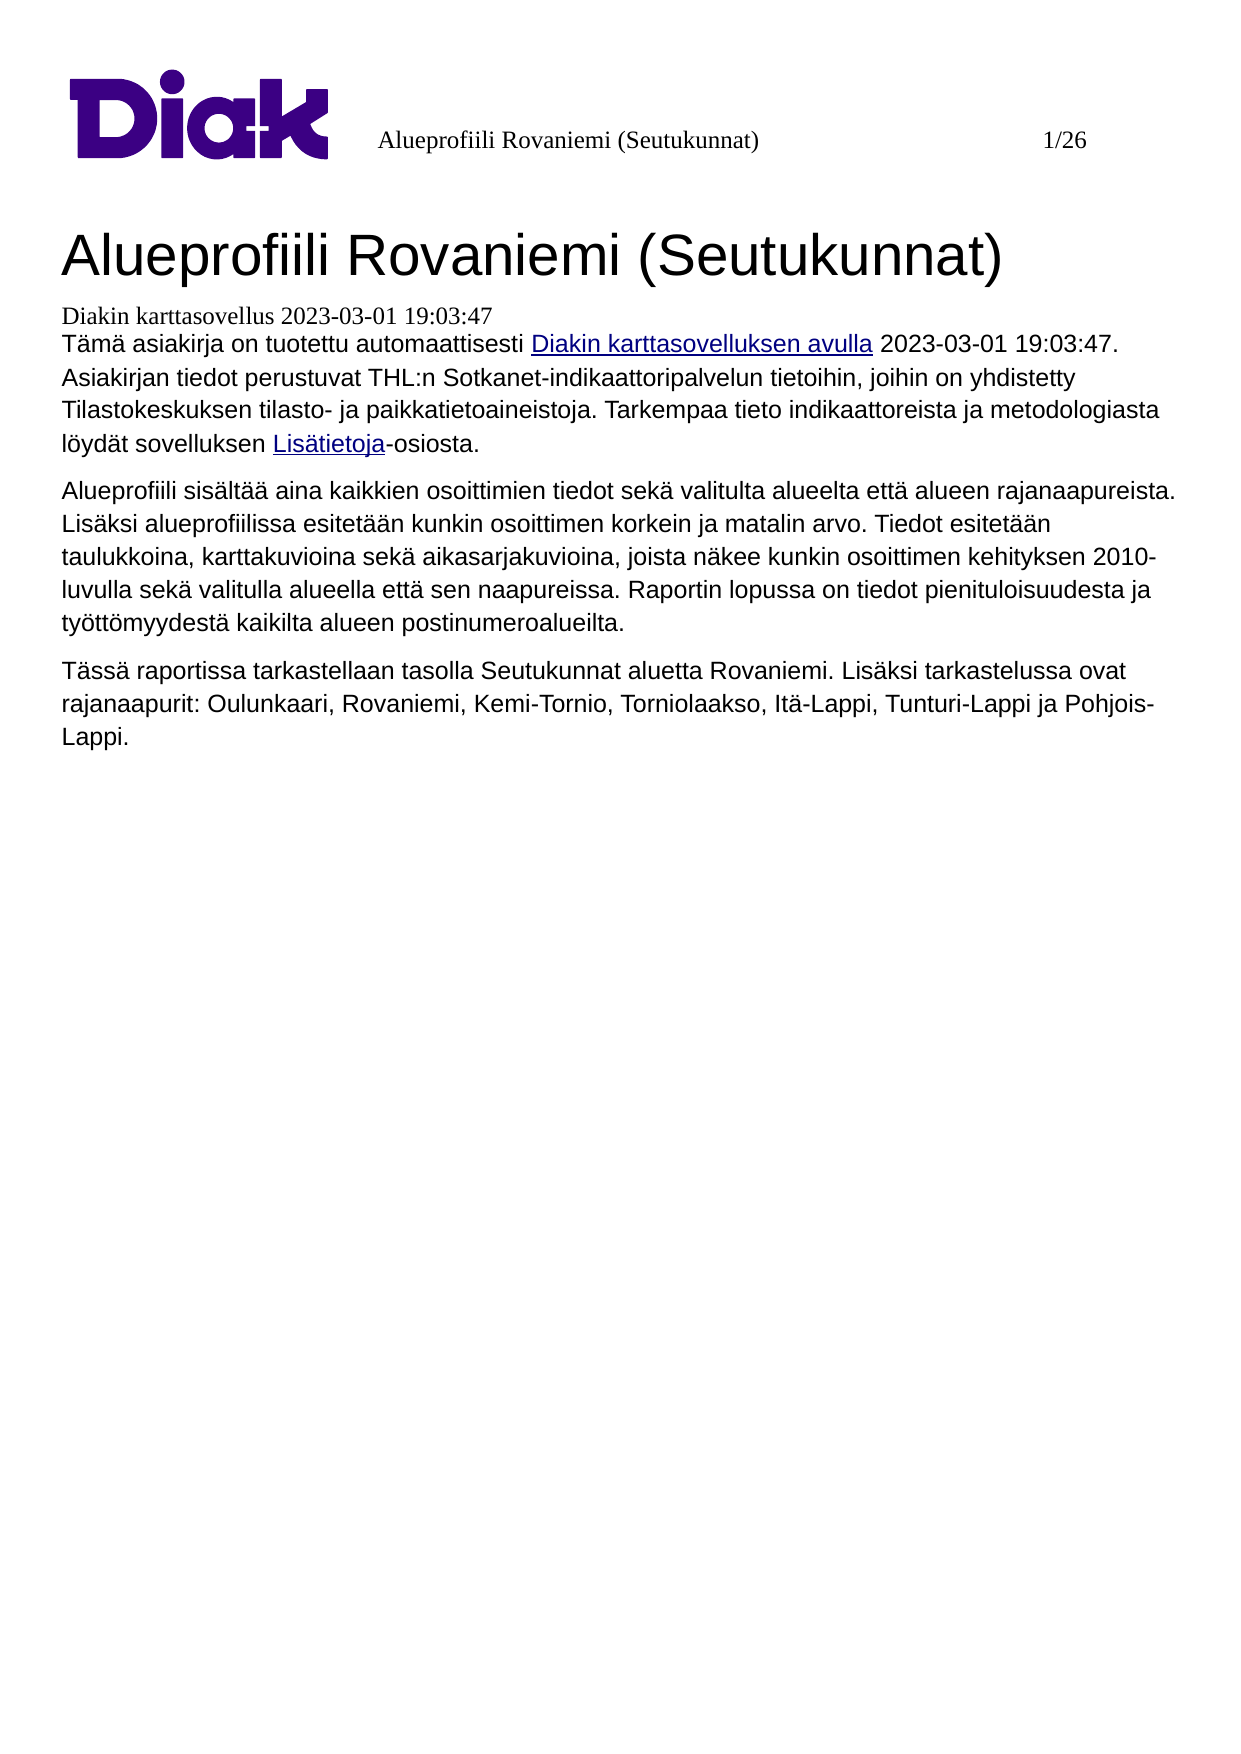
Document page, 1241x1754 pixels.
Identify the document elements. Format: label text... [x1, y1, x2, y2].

text Diakin karttasovellus 2023-03-01 19:03:47 [61, 301, 1179, 329]
text Tässä raportissa tarkastellaan tasolla Seutukunnat aluetta Rovaniemi. Lisäksi tarkastelussa ovat rajanaapurit: Oulunkaari, Rovaniemi, Kemi-Tornio, Torniolaakso, Itä-Lappi, Tunturi-Lappi ja Pohjois-Lappi. [61, 656, 1179, 751]
title Alueprofiili Rovaniemi (Seutukunnat) [61, 221, 1179, 288]
text Alueprofiili sisältää aina kaikkien osoittimien tiedot sekä valitulta alueelta että alueen rajanaapureista. Lisäksi alueprofiilissa esitetään kunkin osoittimen korkein ja matalin arvo. Tiedot esitetään taulukkoina, karttakuvioina sekä aikasarjakuvioina, joista näkee kunkin osoittimen kehityksen 2010-luvulla sekä valitulla alueella että sen naapureissa. Raportin lopussa on tiedot pienituloisuudesta ja työttömyydestä kaikilta alueen postinumeroalueilta. [61, 476, 1179, 637]
text Tämä asiakirja on tuotettu automaattisesti Diakin karttasovelluksen avulla 2023-03-01 19:03:47. Asiakirjan tiedot perustuvat THL:n Sotkanet-indikaattoripalvelun tietoihin, joihin on yhdistetty Tilastokeskuksen tilasto- ja paikkatietoaineistoja. Tarkempaa tieto indikaattoreista ja metodologiasta löydät sovelluksen Lisätietoja-osiosta. [61, 329, 1179, 457]
